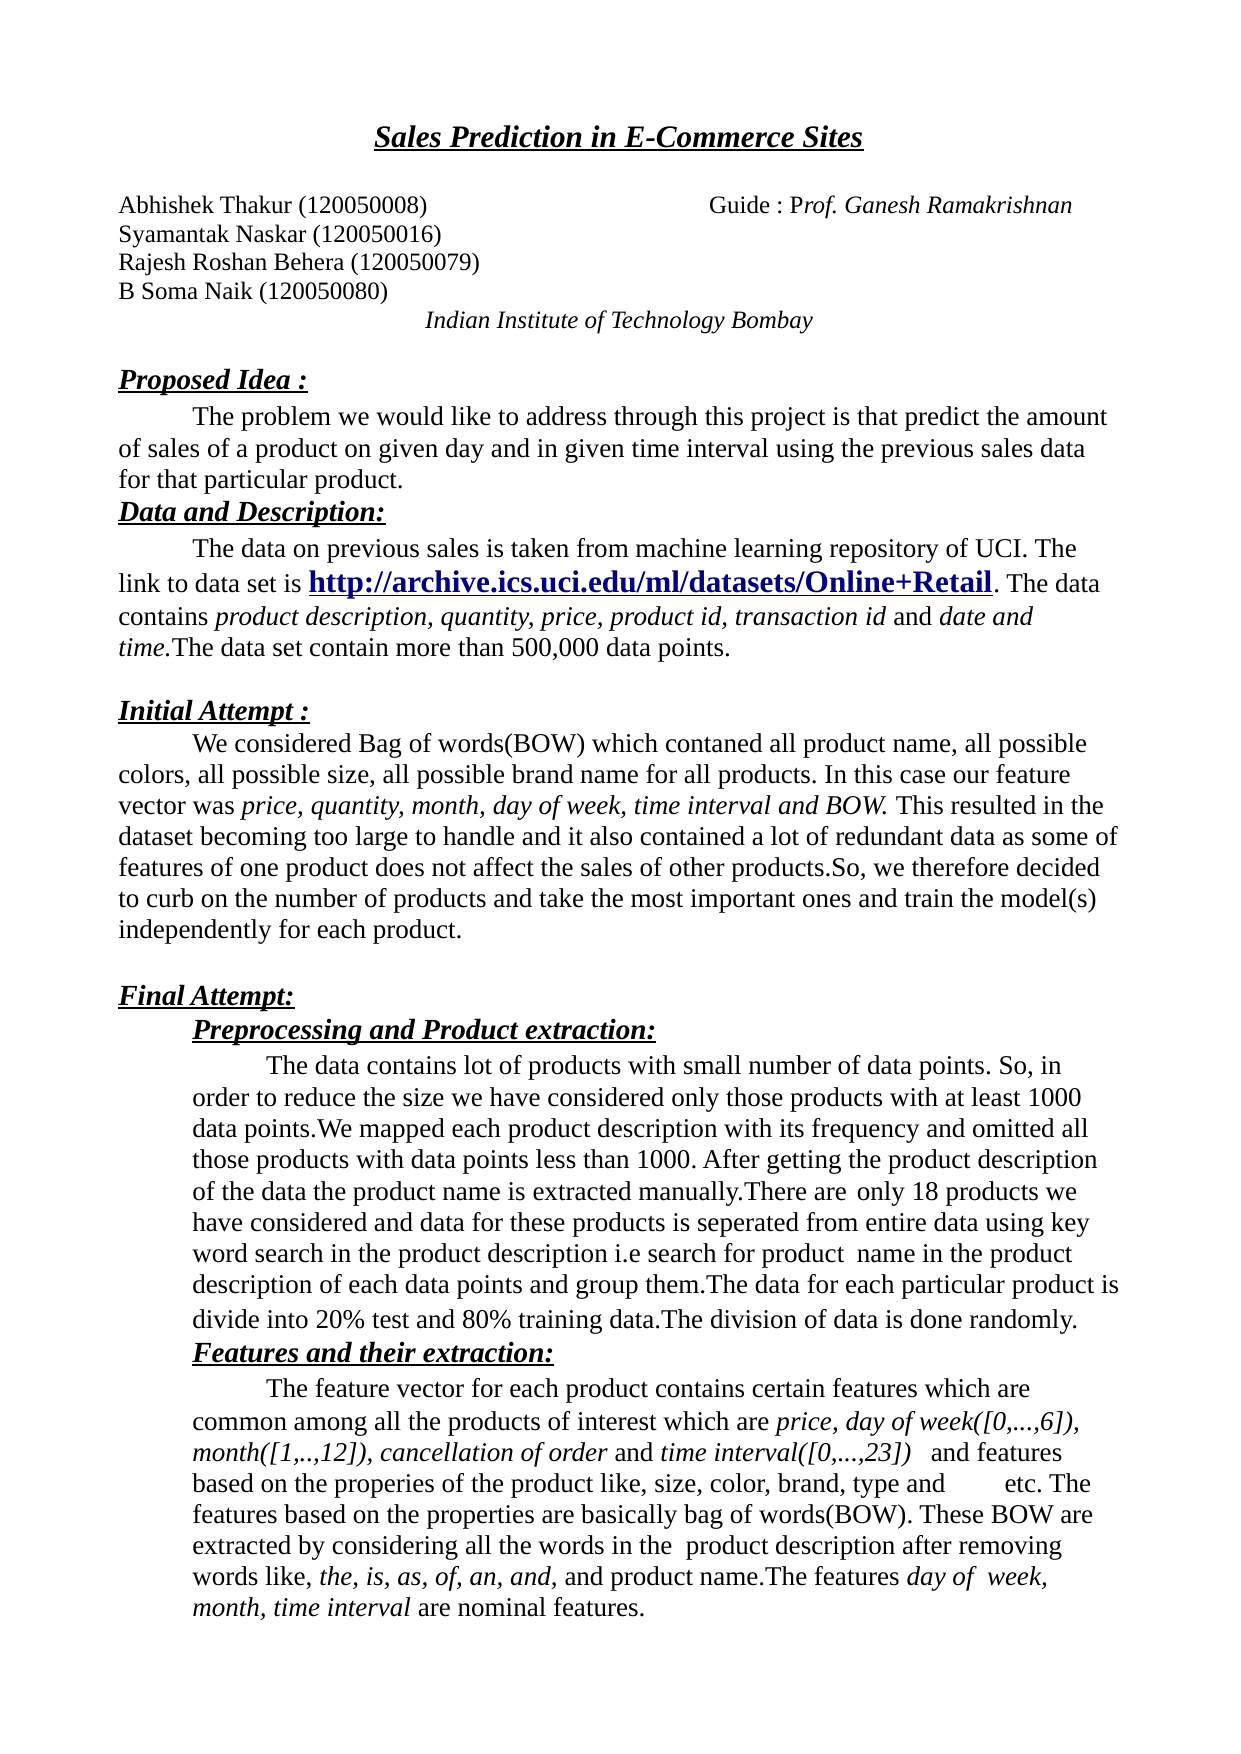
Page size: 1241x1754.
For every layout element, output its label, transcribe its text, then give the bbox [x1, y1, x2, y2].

text Data and Description: [118, 494, 1122, 528]
text Sales Prediction in E-Commerce Sites [118, 118, 1122, 154]
text Final Attempt: [118, 978, 1122, 1012]
text Features and their extraction: [118, 1335, 1122, 1369]
text Abhishek Thakur (120050008) Guide : Prof. Ganesh Ramakrishnan [118, 190, 1122, 219]
text Preprocessing and Product extraction: [118, 1012, 1122, 1045]
text The data contains lot of products with small number of data points. So, in order to reduce the size we have considered only those products with at least 1000 data points.We mapped each product description with its frequency and omitted all those products with data points less than 1000. After getting the product description of the data the product name is extracted manually.There are only 18 products we have considered and data for these products is seperated from entire data using key word search in the product description i.e search for product name in the product description of each data points and group them.The data for each particular product is divide into 20% test and 80% training data.The division of data is done randomly. [118, 1045, 1122, 1335]
text Indian Institute of Technology Bombay [118, 305, 1122, 334]
text Initial Attempt : [118, 693, 1122, 727]
text We considered Bag of words(BOW) which contaned all product name, all possible colors, all possible size, all possible brand name for all products. In this case our feature vector was price, quantity, month, day of week, time interval and BOW. This resulted in the dataset becoming too large to handle and it also contained a lot of redundant data as some of features of one product does not affect the sales of other products.So, we therefore decided to curb on the number of products and take the most important ones and train the model(s) independently for each product. [118, 727, 1122, 945]
text B Soma Naik (120050080) [118, 276, 1122, 305]
text The data on previous sales is taken from machine learning repository of UCI. The link to data set is http://archive.ics.uci.edu/ml/datasets/Online+Retail. The data contains product description, quantity, price, product id, transaction id and date and time.The data set contain more than 500,000 data points. [118, 528, 1122, 662]
text The feature vector for each product contains certain features which are common among all the products of interest which are price, day of week([0,...,6]), month([1,..,12]), cancellation of order and time interval([0,...,23]) and features based on the properies of the product like, size, color, brand, type and etc. The features based on the properties are basically bag of words(BOW). These BOW are extracted by considering all the words in the product description after removing words like, the, is, as, of, an, and, and product name.The features day of week, month, time interval are nominal features. [118, 1369, 1122, 1623]
text Syamantak Naskar (120050016) [118, 219, 1122, 247]
text Proposed Idea : [118, 362, 1122, 396]
text The problem we would like to address through this project is that predict the amount of sales of a product on given day and in given time interval using the previous sales data for that particular product. [118, 396, 1122, 494]
text Rajesh Roshan Behera (120050079) [118, 247, 1122, 276]
